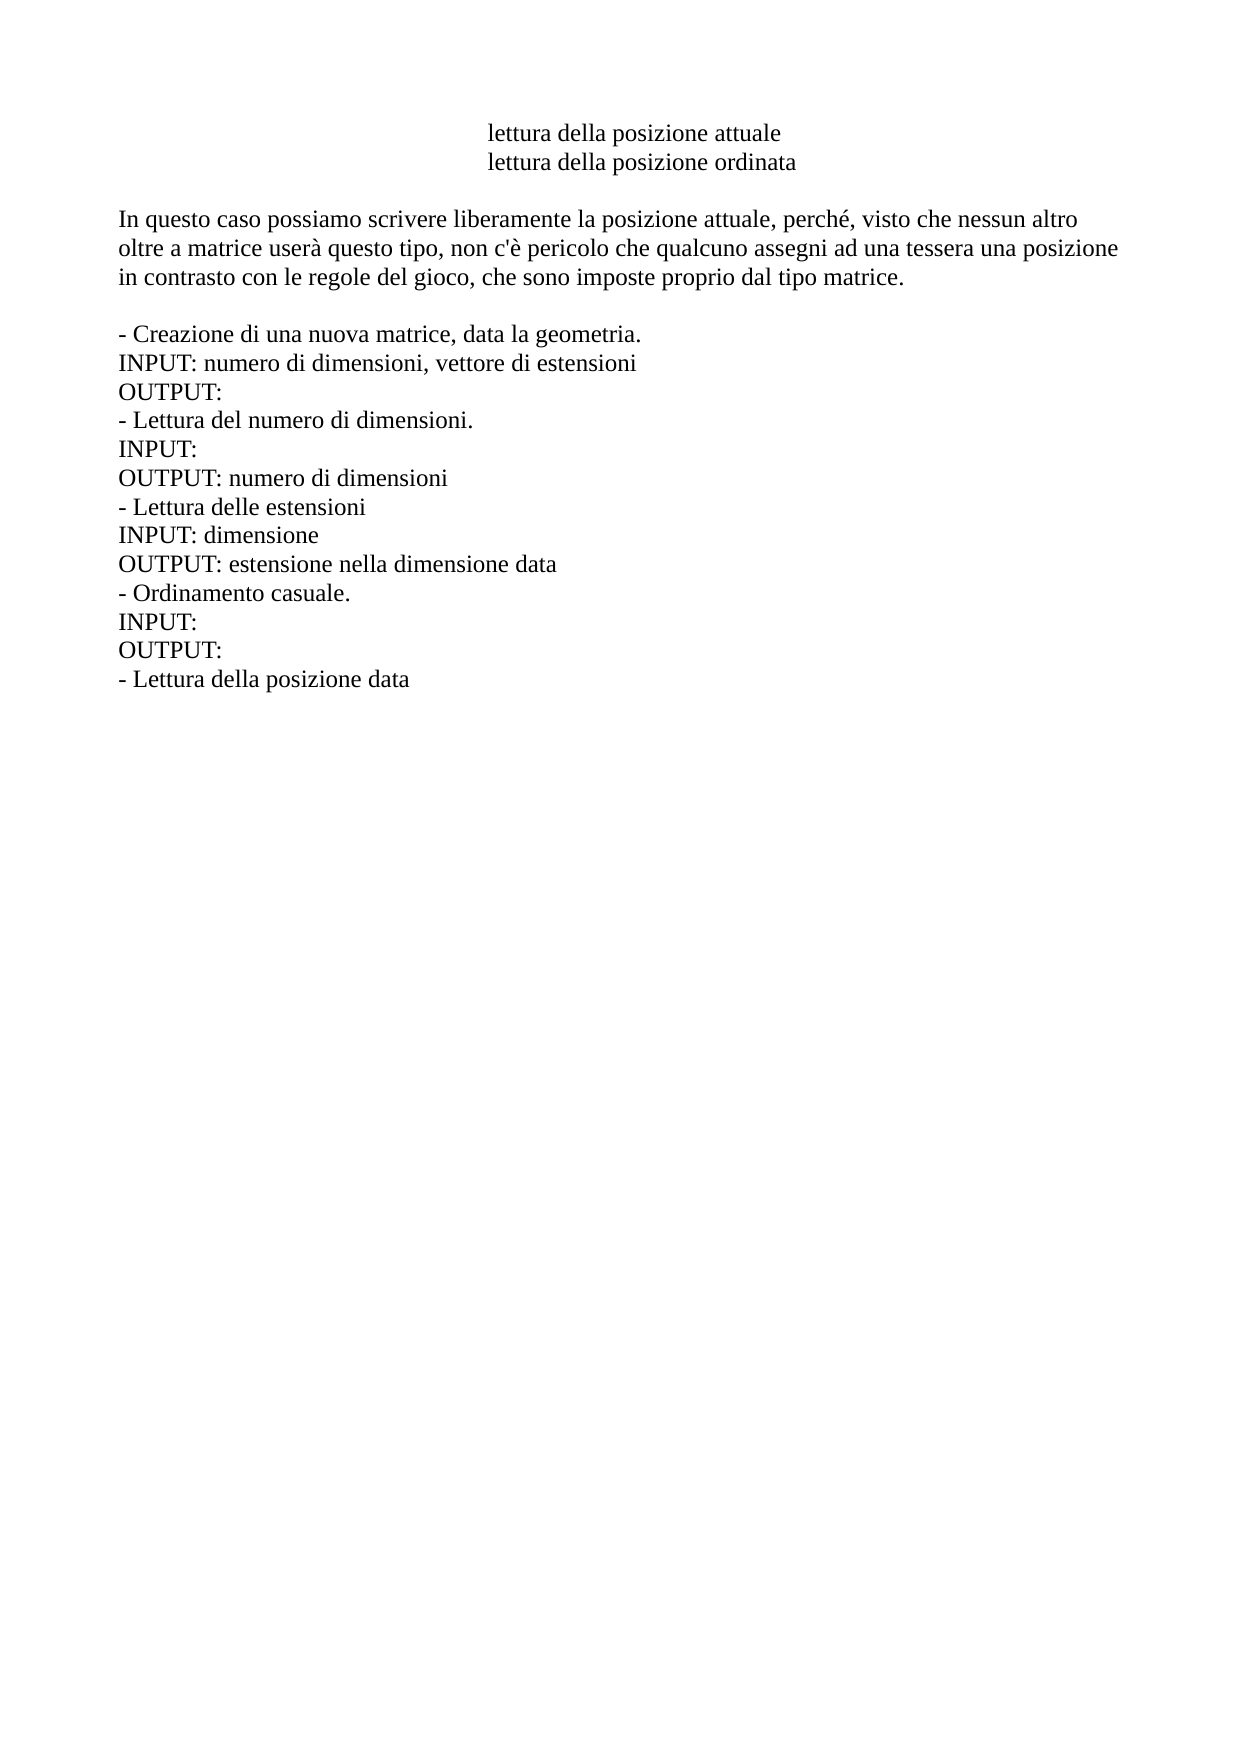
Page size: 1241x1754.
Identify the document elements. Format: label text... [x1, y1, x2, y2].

text lettura della posizione attuale lettura della posizione ordinata In questo caso possiamo scrivere liberamente la posizione attuale, perché, visto che nessun altro oltre a matrice userà questo tipo, non c'è pericolo che qualcuno assegni ad una tessera una posizione in contrasto con le regole del gioco, che sono imposte proprio dal tipo matrice. - Creazione di una nuova matrice, data la geometria. INPUT: numero di dimensioni, vettore di estensioni OUTPUT: - Lettura del numero di dimensioni. INPUT: OUTPUT: numero di dimensioni - Lettura delle estensioni INPUT: dimensione OUTPUT: estensione nella dimensione data - Ordinamento casuale. INPUT: OUTPUT: - Lettura della posizione data [118, 118, 1122, 722]
